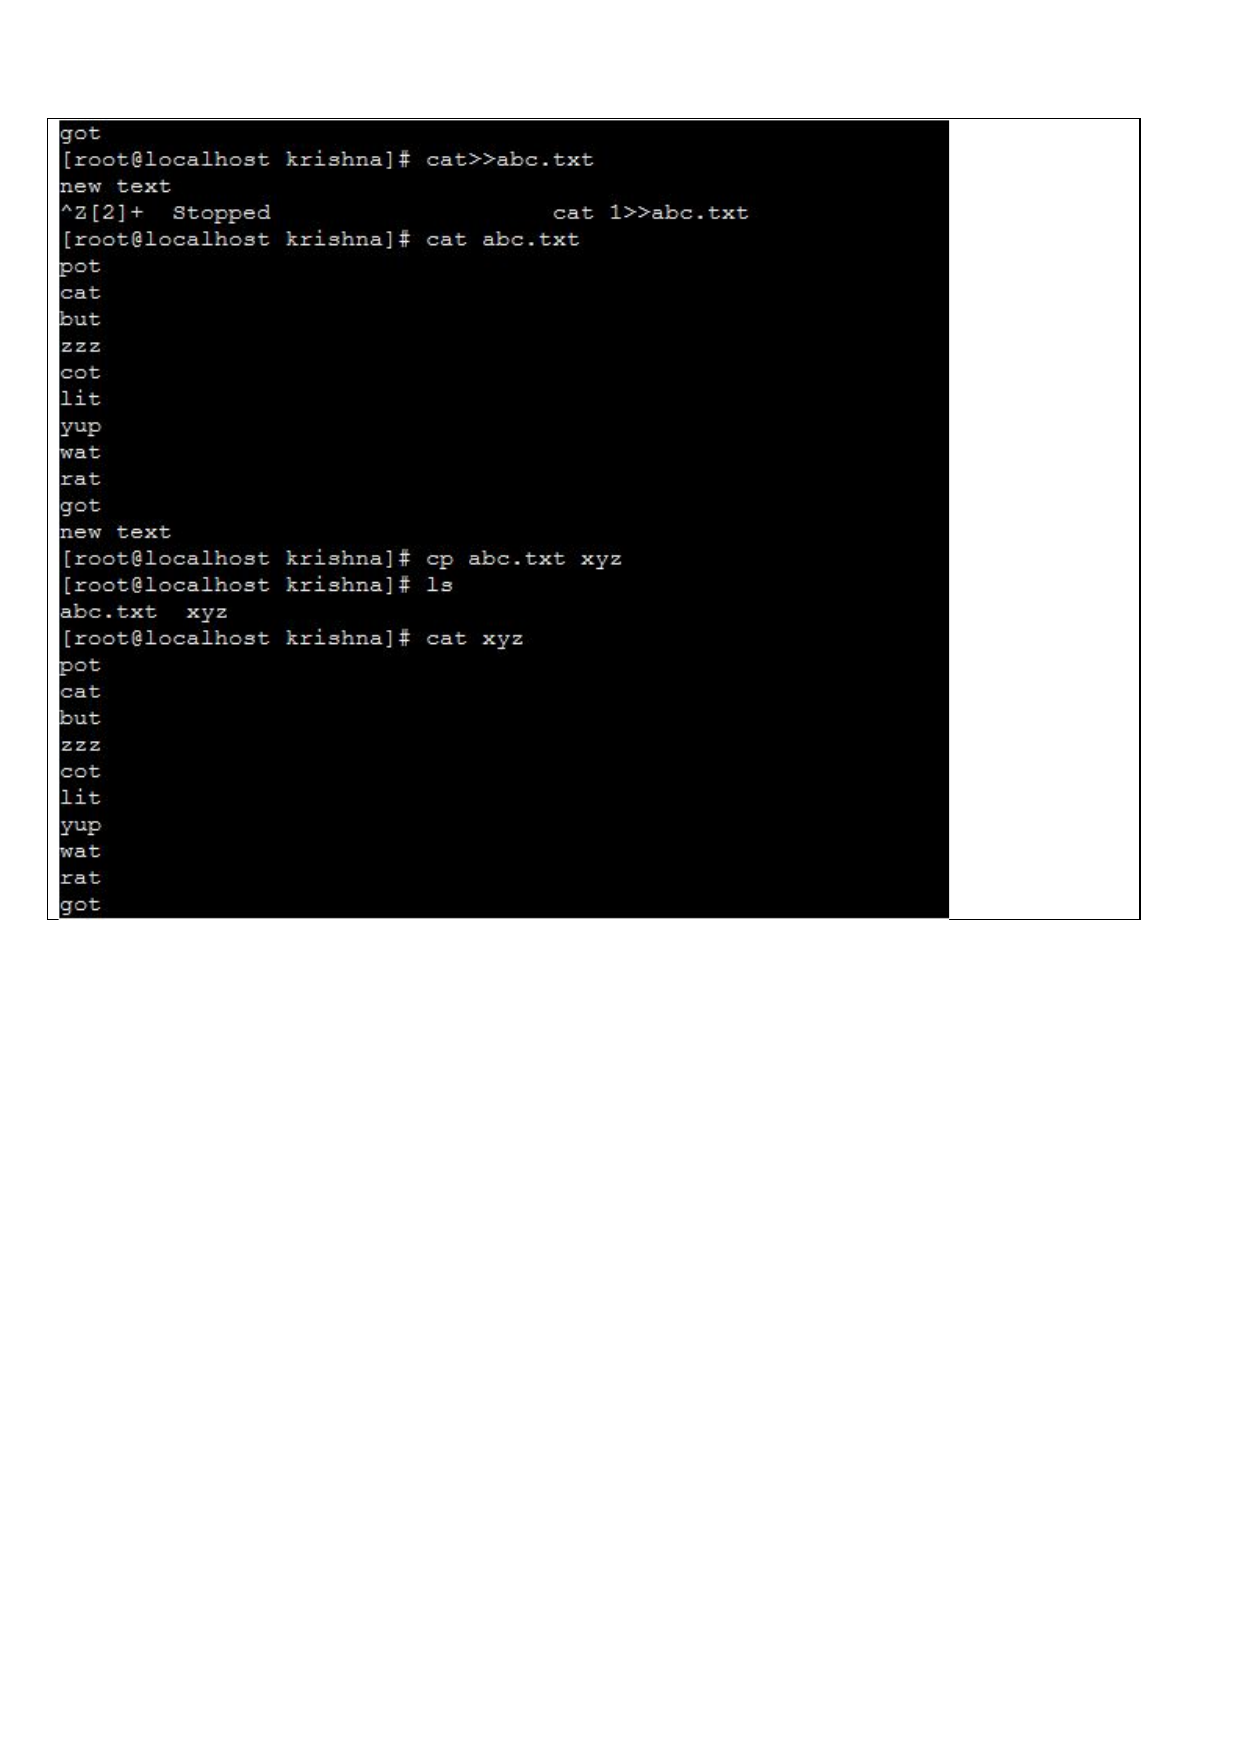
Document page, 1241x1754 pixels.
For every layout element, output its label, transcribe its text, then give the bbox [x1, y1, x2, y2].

table_cell OUTPUT [950, 119, 1139, 919]
picture [58, 119, 950, 920]
table_cell OUTPUT [48, 119, 58, 919]
